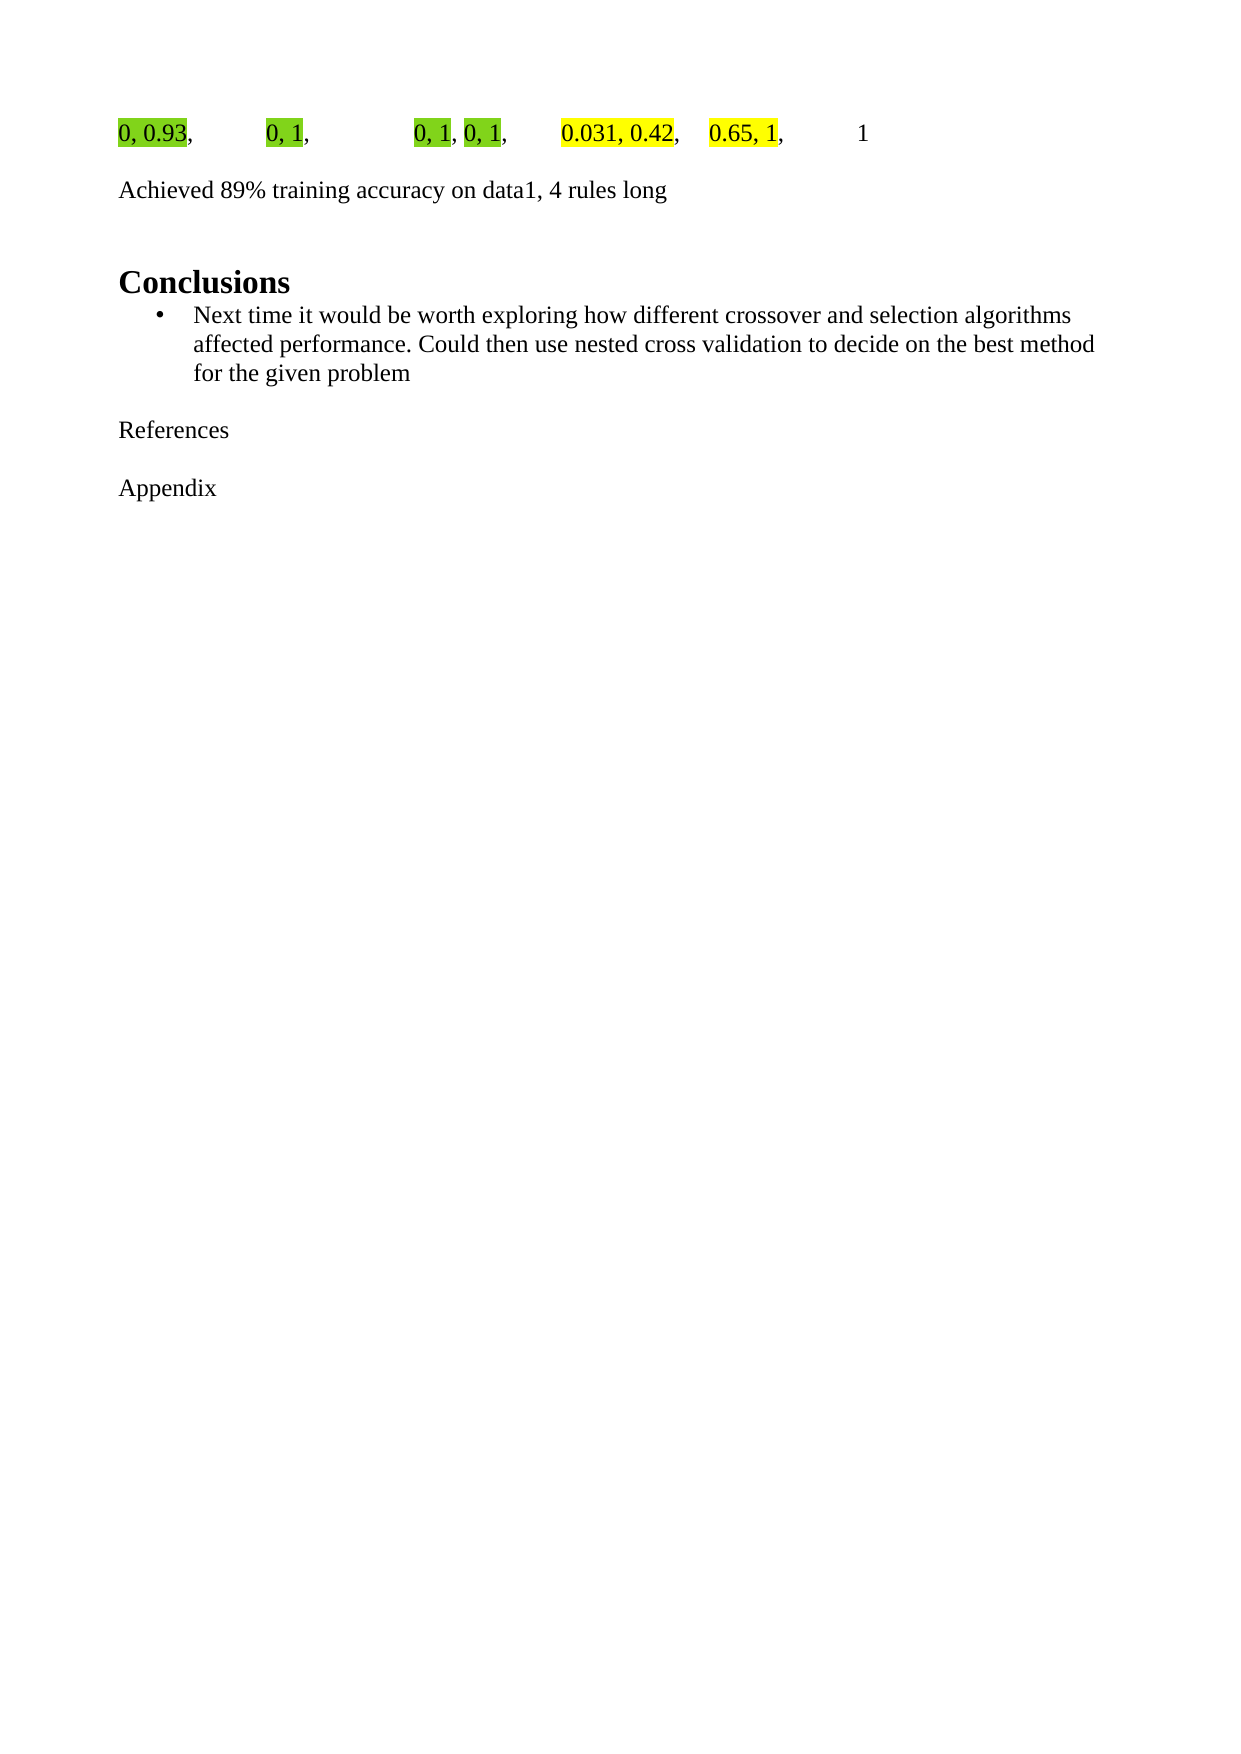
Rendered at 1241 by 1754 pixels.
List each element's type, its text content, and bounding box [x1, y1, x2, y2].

text Appendix [118, 473, 1122, 501]
text 0, 0.93, 0, 1, 0, 1, 0, 1, 0.031, 0.42, 0.65, 1, 1 [118, 118, 1122, 147]
text References [118, 415, 1122, 444]
text Conclusions [118, 262, 1122, 300]
text Achieved 89% training accuracy on data1, 4 rules long [118, 176, 1122, 204]
list Next time it would be worth exploring how different crossover and selection algorithms affected performance. Could then use nested cross validation to decide on the best method for the given problem [156, 300, 1122, 386]
